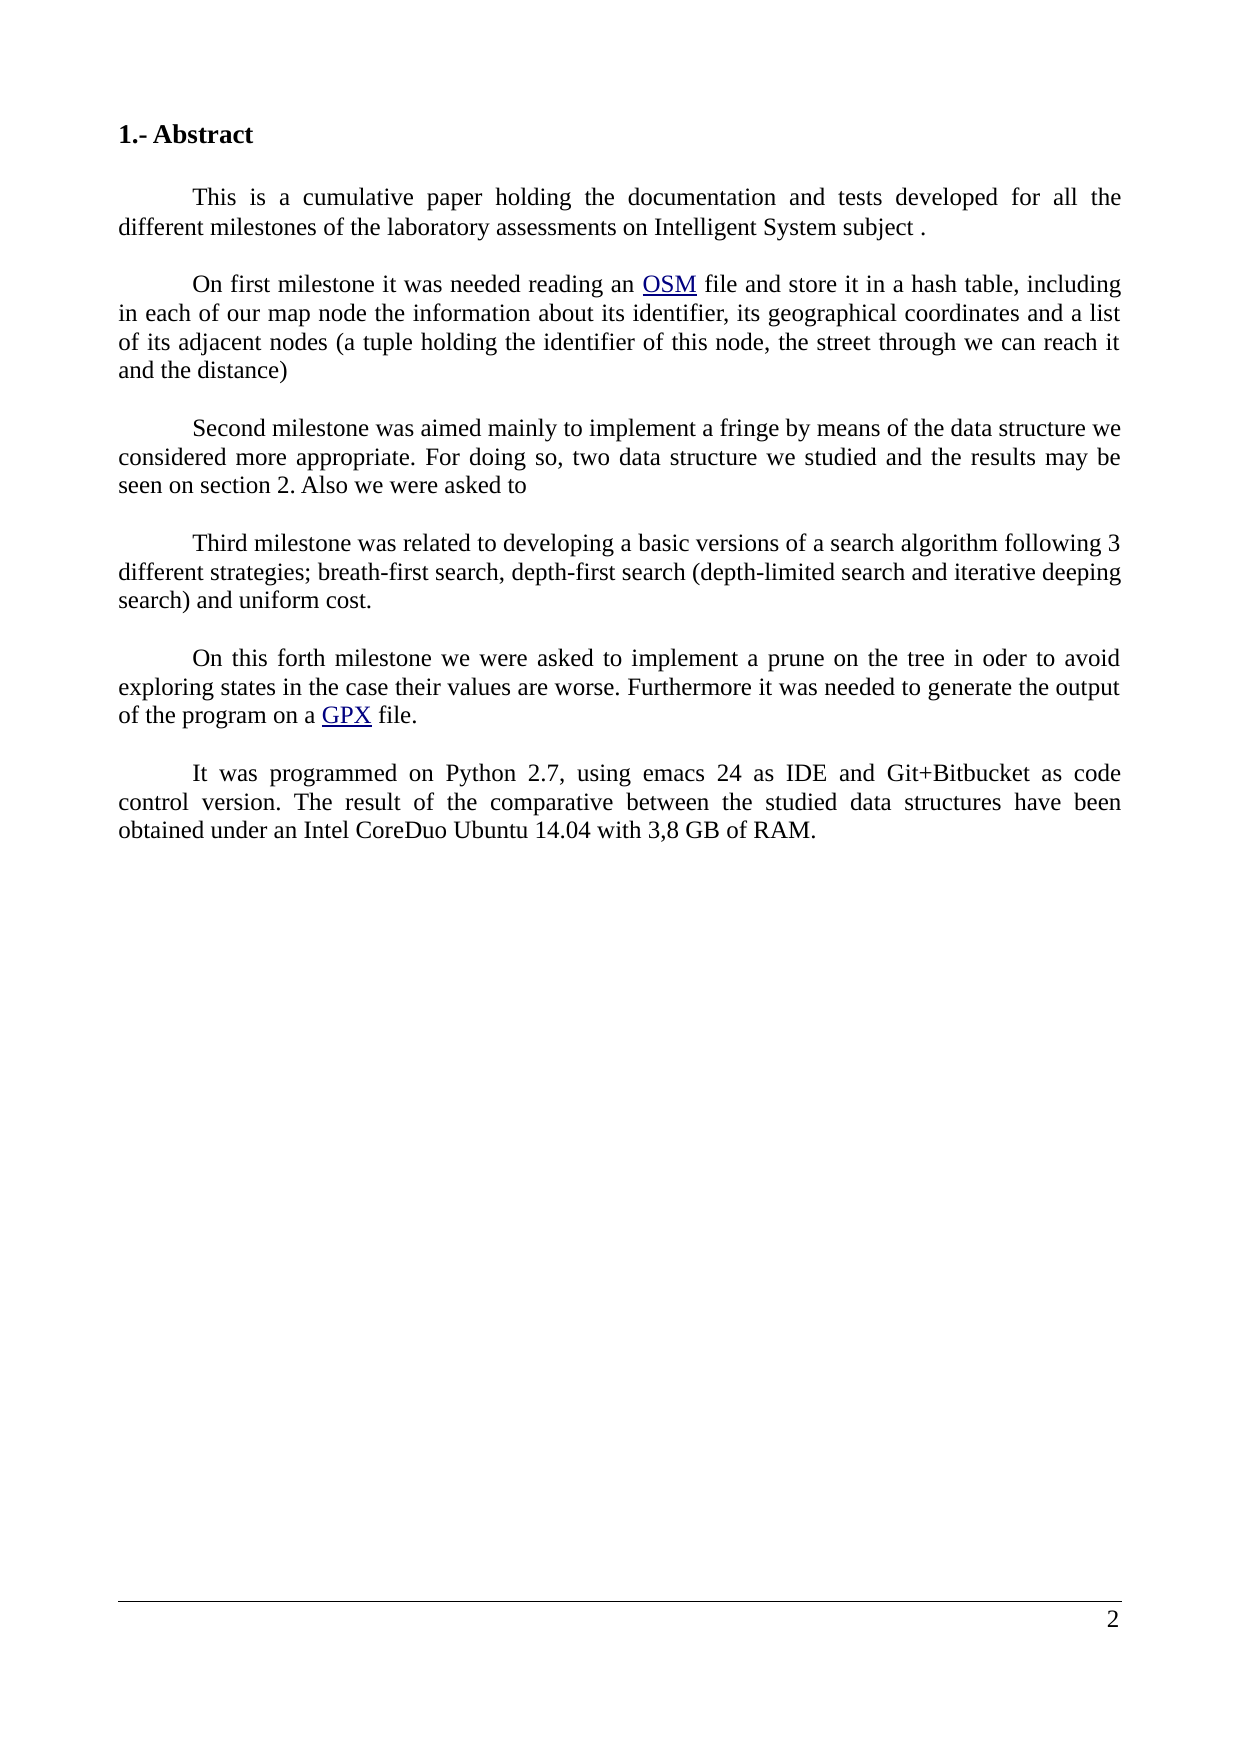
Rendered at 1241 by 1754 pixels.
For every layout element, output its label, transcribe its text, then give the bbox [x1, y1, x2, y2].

text On this forth milestone we were asked to implement a prune on the tree in oder to avoid exploring states in the case their values are worse. Furthermore it was needed to generate the output of the program on a GPX file. [118, 643, 1122, 729]
text It was programmed on Python 2.7, using emacs 24 as IDE and Git+Bitbucket as code control version. The result of the comparative between the studied data structures have been obtained under an Intel CoreDuo Ubuntu 14.04 with 3,8 GB of RAM. [118, 758, 1122, 844]
text 1.- Abstract [118, 118, 1122, 149]
text This is a cumulative paper holding the documentation and tests developed for all the different milestones of the laboratory assessments on Intelligent System subject . [118, 180, 1122, 240]
text Second milestone was aimed mainly to implement a fringe by means of the data structure we considered more appropriate. For doing so, two data structure we studied and the results may be seen on section 2. Also we were asked to [118, 413, 1122, 499]
text Third milestone was related to developing a basic versions of a search algorithm following 3 different strategies; breath-first search, depth-first search (depth-limited search and iterative deeping search) and uniform cost. [118, 528, 1122, 614]
text On first milestone it was needed reading an OSM file and store it in a hash table, including in each of our map node the information about its identifier, its geographical coordinates and a list of its adjacent nodes (a tuple holding the identifier of this node, the street through we can reach it and the distance) [118, 269, 1122, 384]
